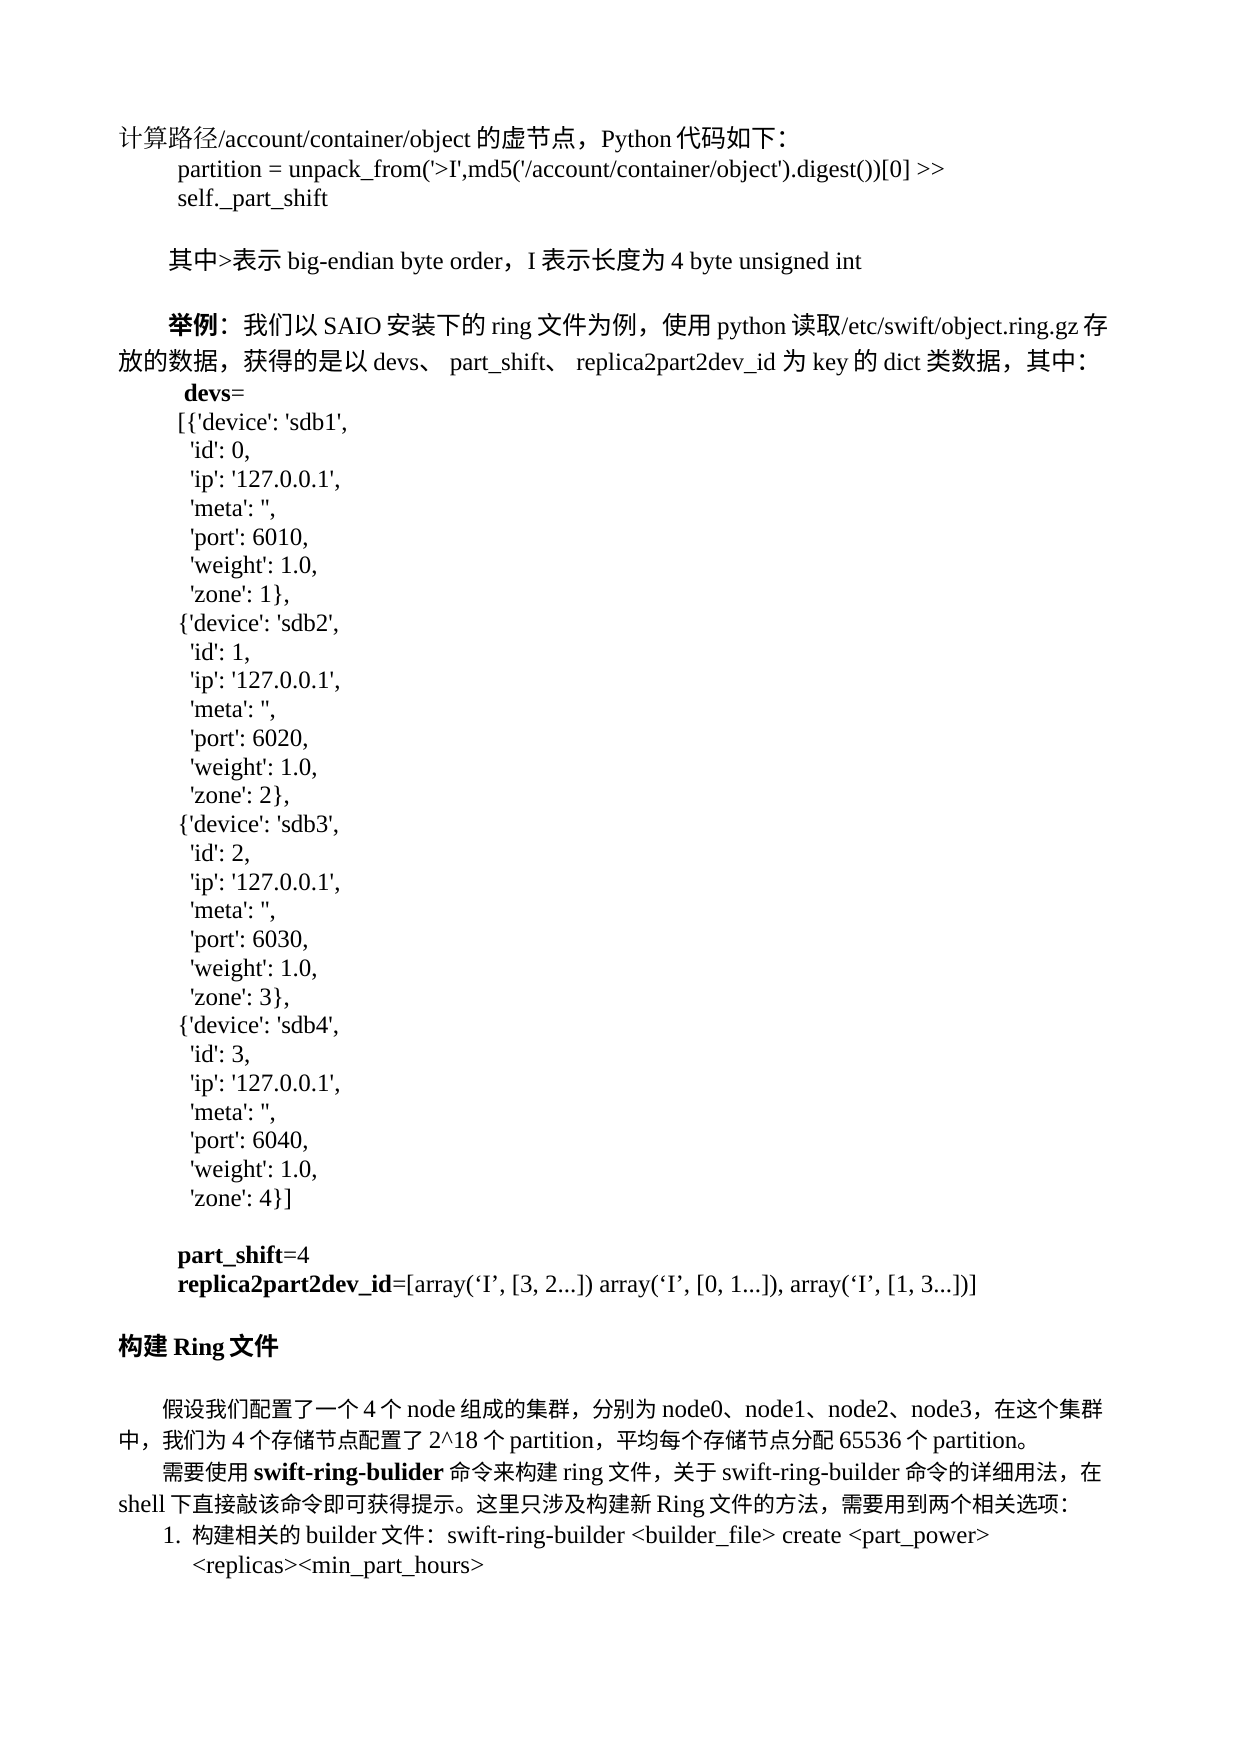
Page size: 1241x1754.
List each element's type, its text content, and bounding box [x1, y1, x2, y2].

text 'weight': 1.0, [177, 551, 1063, 579]
text 需要使用swift-ring-bulider命令来构建ring文件，关于swift-ring-builder命令的详细用法，在shell下直接敲该命令即可获得提示。这里只涉及构建新Ring文件的方法，需要用到两个相关选项： [118, 1455, 1122, 1518]
text 'meta': '', [177, 493, 1063, 522]
text 'id': 3, [177, 1039, 1063, 1068]
text 'meta': '', [177, 694, 1063, 723]
text 'zone': 3}, [177, 982, 1063, 1011]
text 'ip': '127.0.0.1', [177, 867, 1063, 896]
list 构建相关的builder文件：swift-ring-builder <builder_file> create <part_power> <replicas><min_part_hours> [162, 1518, 1122, 1579]
text 计算路径/account/container/object的虚节点，Python代码如下： [118, 118, 1122, 154]
text {'device': 'sdb4', [177, 1011, 1063, 1039]
text partition = unpack_from('>I',md5('/account/container/object').digest())[0] >> self._part_shift [177, 154, 1063, 212]
text 'id': 0, [177, 436, 1063, 464]
text 'port': 6020, [177, 723, 1063, 752]
text 'zone': 2}, [177, 781, 1063, 809]
text 'meta': '', [177, 1097, 1063, 1126]
text 'zone': 4}] [177, 1183, 1063, 1212]
text 'ip': '127.0.0.1', [177, 1068, 1063, 1097]
text 'port': 6040, [177, 1126, 1063, 1154]
text replica2part2dev_id=[array(‘I’, [3, 2...]) array(‘I’, [0, 1...]), array(‘I’, [1, 3...])] [177, 1269, 1063, 1298]
text 假设我们配置了一个4个node组成的集群，分别为node0、node1、node2、node3，在这个集群中，我们为4个存储节点配置了2^18个partition，平均每个存储节点分配65536个partition。 [118, 1392, 1122, 1455]
text {'device': 'sdb3', [177, 809, 1063, 838]
text part_shift=4 [177, 1241, 1063, 1269]
text 'weight': 1.0, [177, 752, 1063, 781]
text 举例：我们以SAIO安装下的ring文件为例，使用python读取/etc/swift/object.ring.gz存放的数据，获得的是以devs、 part_shift、 replica2part2dev_id 为key的dict类数据，其中： [118, 306, 1122, 378]
text 'id': 1, [177, 637, 1063, 666]
text [{'device': 'sdb1', [177, 407, 1063, 436]
subtitle 构建Ring文件 [118, 1327, 1122, 1363]
text 'port': 6030, [177, 924, 1063, 953]
text 'port': 6010, [177, 522, 1063, 551]
text 'weight': 1.0, [177, 1154, 1063, 1183]
text 'ip': '127.0.0.1', [177, 666, 1063, 694]
text 其中>表示big-endian byte order，I表示长度为4 byte unsigned int [118, 241, 1122, 277]
text 'ip': '127.0.0.1', [177, 464, 1063, 493]
text devs= [177, 378, 1063, 407]
text 'meta': '', [177, 896, 1063, 924]
text 'id': 2, [177, 838, 1063, 867]
text {'device': 'sdb2', [177, 608, 1063, 637]
text 'zone': 1}, [177, 579, 1063, 608]
text 'weight': 1.0, [177, 953, 1063, 982]
